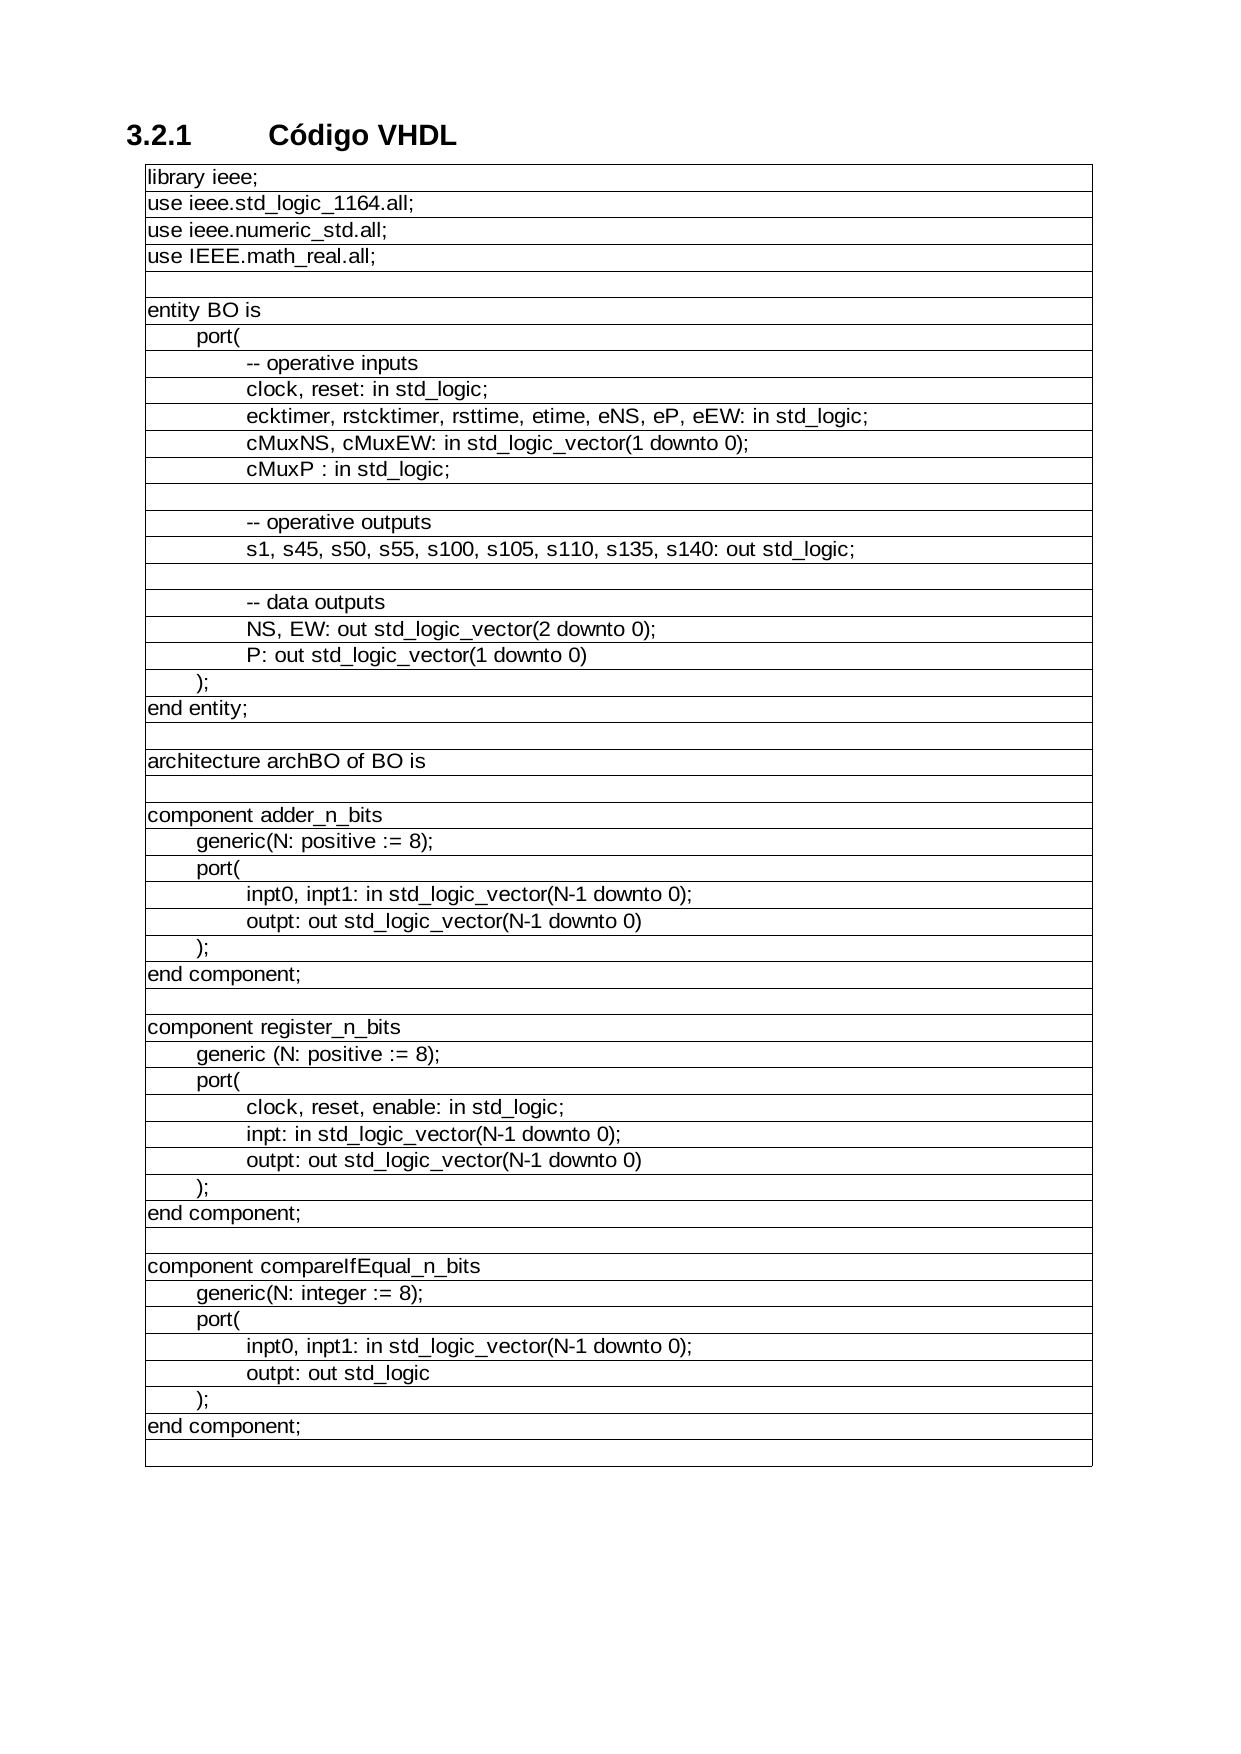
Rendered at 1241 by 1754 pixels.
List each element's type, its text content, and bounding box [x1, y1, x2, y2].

subtitle Código VHDL [118, 118, 1122, 152]
